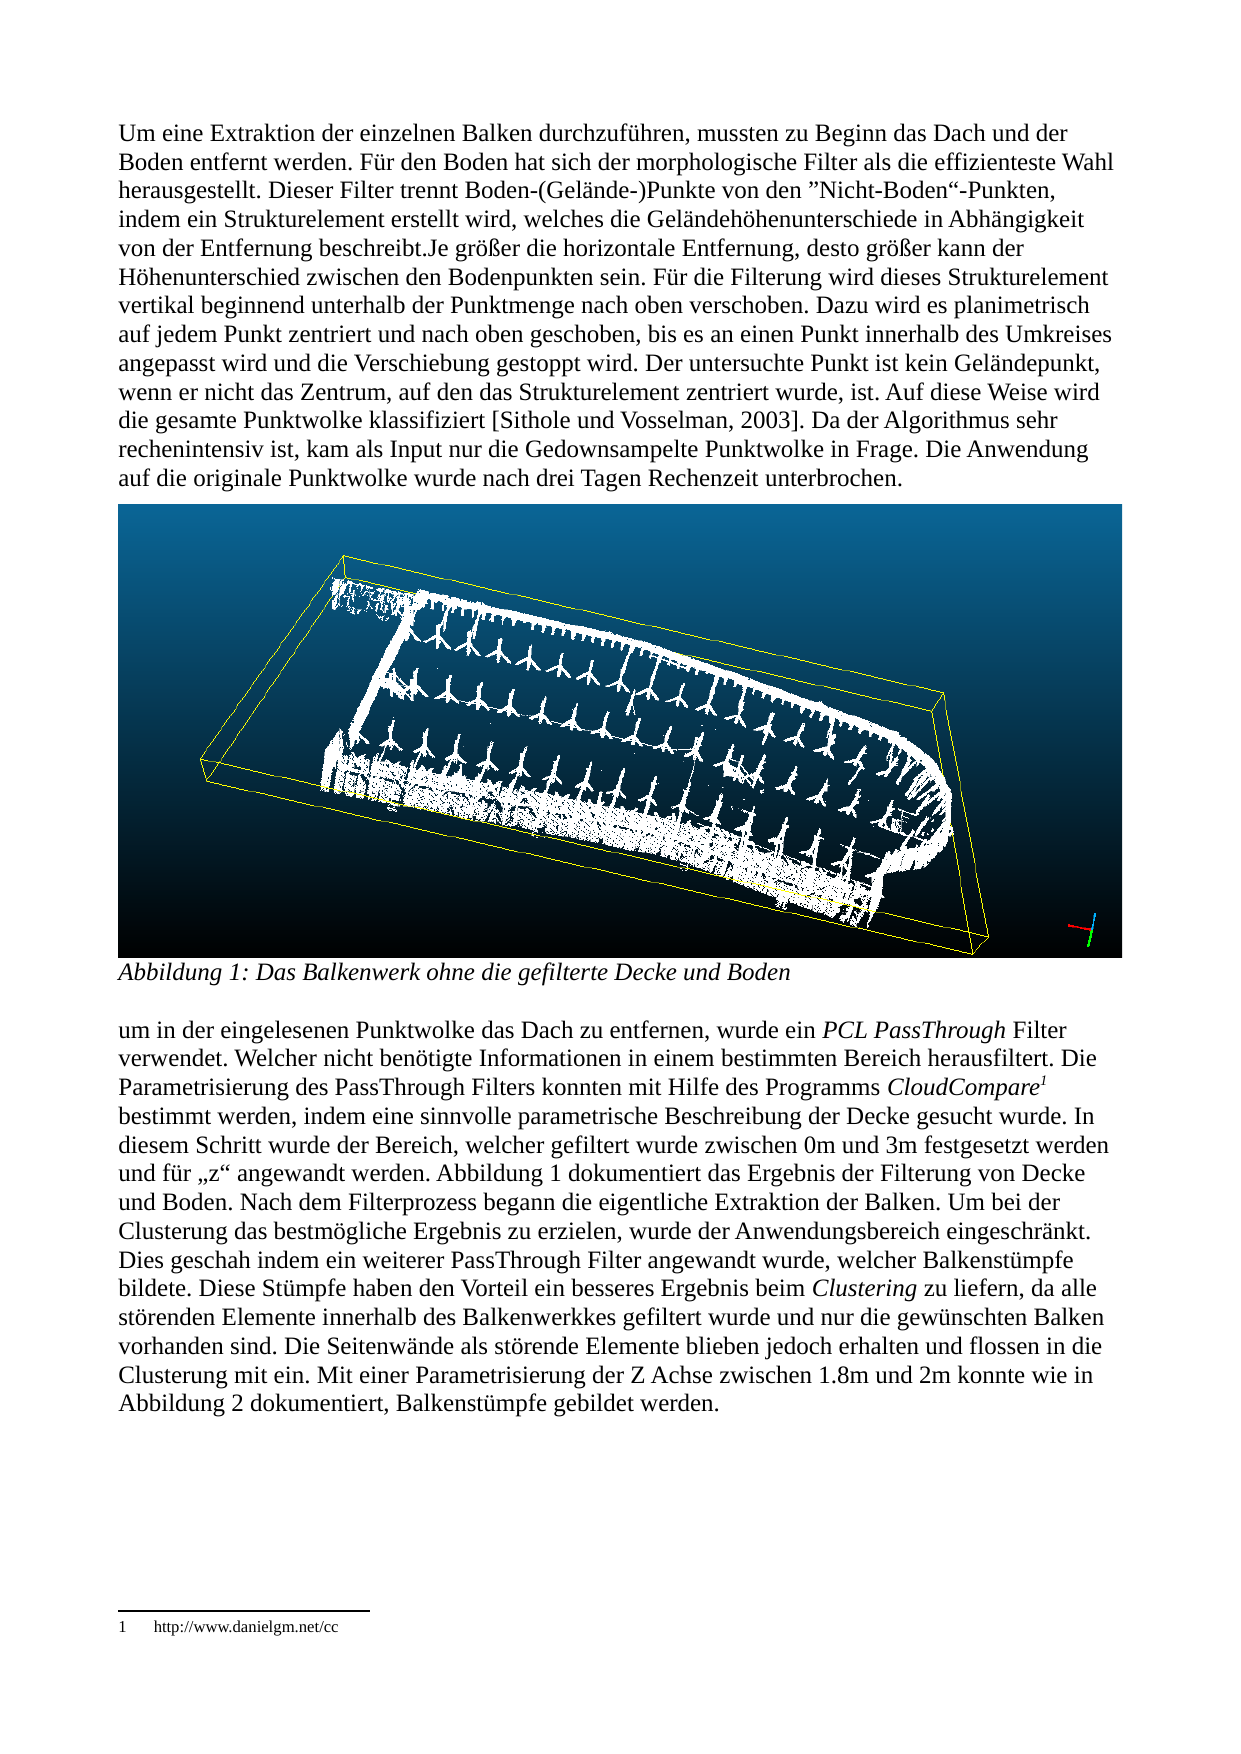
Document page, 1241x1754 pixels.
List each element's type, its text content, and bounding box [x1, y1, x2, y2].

picture [340, 585, 346, 594]
text Um eine Extraktion der einzelnen Balken durchzuführen, mussten zu Beginn das Dach und der Boden entfernt werden. Für den Boden hat sich der morphologische Filter als die effizienteste Wahl herausgestellt. Dieser Filter trennt Boden-(Gelände-)Punkte von den ”Nicht-Boden“-Punkten, indem ein Strukturelement erstellt wird, welches die Geländehöhenunterschiede in Abhängigkeit von der Entfernung beschreibt.Je größer die horizontale Entfernung, desto größer kann der Höhenunterschied zwischen den Bodenpunkten sein. Für die Filterung wird dieses Strukturelement vertikal beginnend unterhalb der Punktmenge nach oben verschoben. Dazu wird es planimetrisch auf jedem Punkt zentriert und nach oben geschoben, bis es an einen Punkt innerhalb des Umkreises angepasst wird und die Verschiebung gestoppt wird. Der untersuchte Punkt ist kein Geländepunkt, wenn er nicht das Zentrum, auf den das Strukturelement zentriert wurde, ist. Auf diese Weise wird die gesamte Punktwolke klassifiziert [Sithole und Vosselman, 2003]. Da der Algorithmus sehr rechenintensiv ist, kam als Input nur die Gedownsampelte Punktwolke in Frage. Die Anwendung auf die originale Punktwolke wurde nach drei Tagen Rechenzeit unterbrochen. [118, 118, 1122, 492]
text um in der eingelesenen Punktwolke das Dach zu entfernen, wurde ein PCL PassThrough Filter verwendet. Welcher nicht benötigte Informationen in einem bestimmten Bereich herausfiltert. Die Parametrisierung des PassThrough Filters konnten mit Hilfe des Programms CloudCompare bestimmt werden, indem eine sinnvolle parametrische Beschreibung der Decke gesucht wurde. In diesem Schritt wurde der Bereich, welcher gefiltert wurde zwischen 0m und 3m festgesetzt werden und für „z“ angewandt werden. Abbildung 1 dokumentiert das Ergebnis der Filterung von Decke und Boden. Nach dem Filterprozess begann die eigentliche Extraktion der Balken. Um bei der Clusterung das bestmögliche Ergebnis zu erzielen, wurde der Anwendungsbereich eingeschränkt. Dies geschah indem ein weiterer PassThrough Filter angewandt wurde, welcher Balkenstümpfe bildete. Diese Stümpfe haben den Vorteil ein besseres Ergebnis beim Clustering zu liefern, da alle störenden Elemente innerhalb des Balkenwerkkes gefiltert wurde und nur die gewünschten Balken vorhanden sind. Die Seitenwände als störende Elemente blieben jedoch erhalten und flossen in die Clusterung mit ein. Mit einer Parametrisierung der Z Achse zwischen 1.8m und 2m konnte wie in Abbildung 2 dokumentiert, Balkenstümpfe gebildet werden. [118, 1015, 1122, 1417]
picture [332, 580, 341, 594]
text http://www.danielgm.net/cc [118, 1617, 1122, 1636]
text Abbildung 1: Das Balkenwerk ohne die gefilterte Decke und Boden [118, 958, 1122, 986]
picture [392, 591, 403, 595]
picture [118, 591, 1123, 958]
